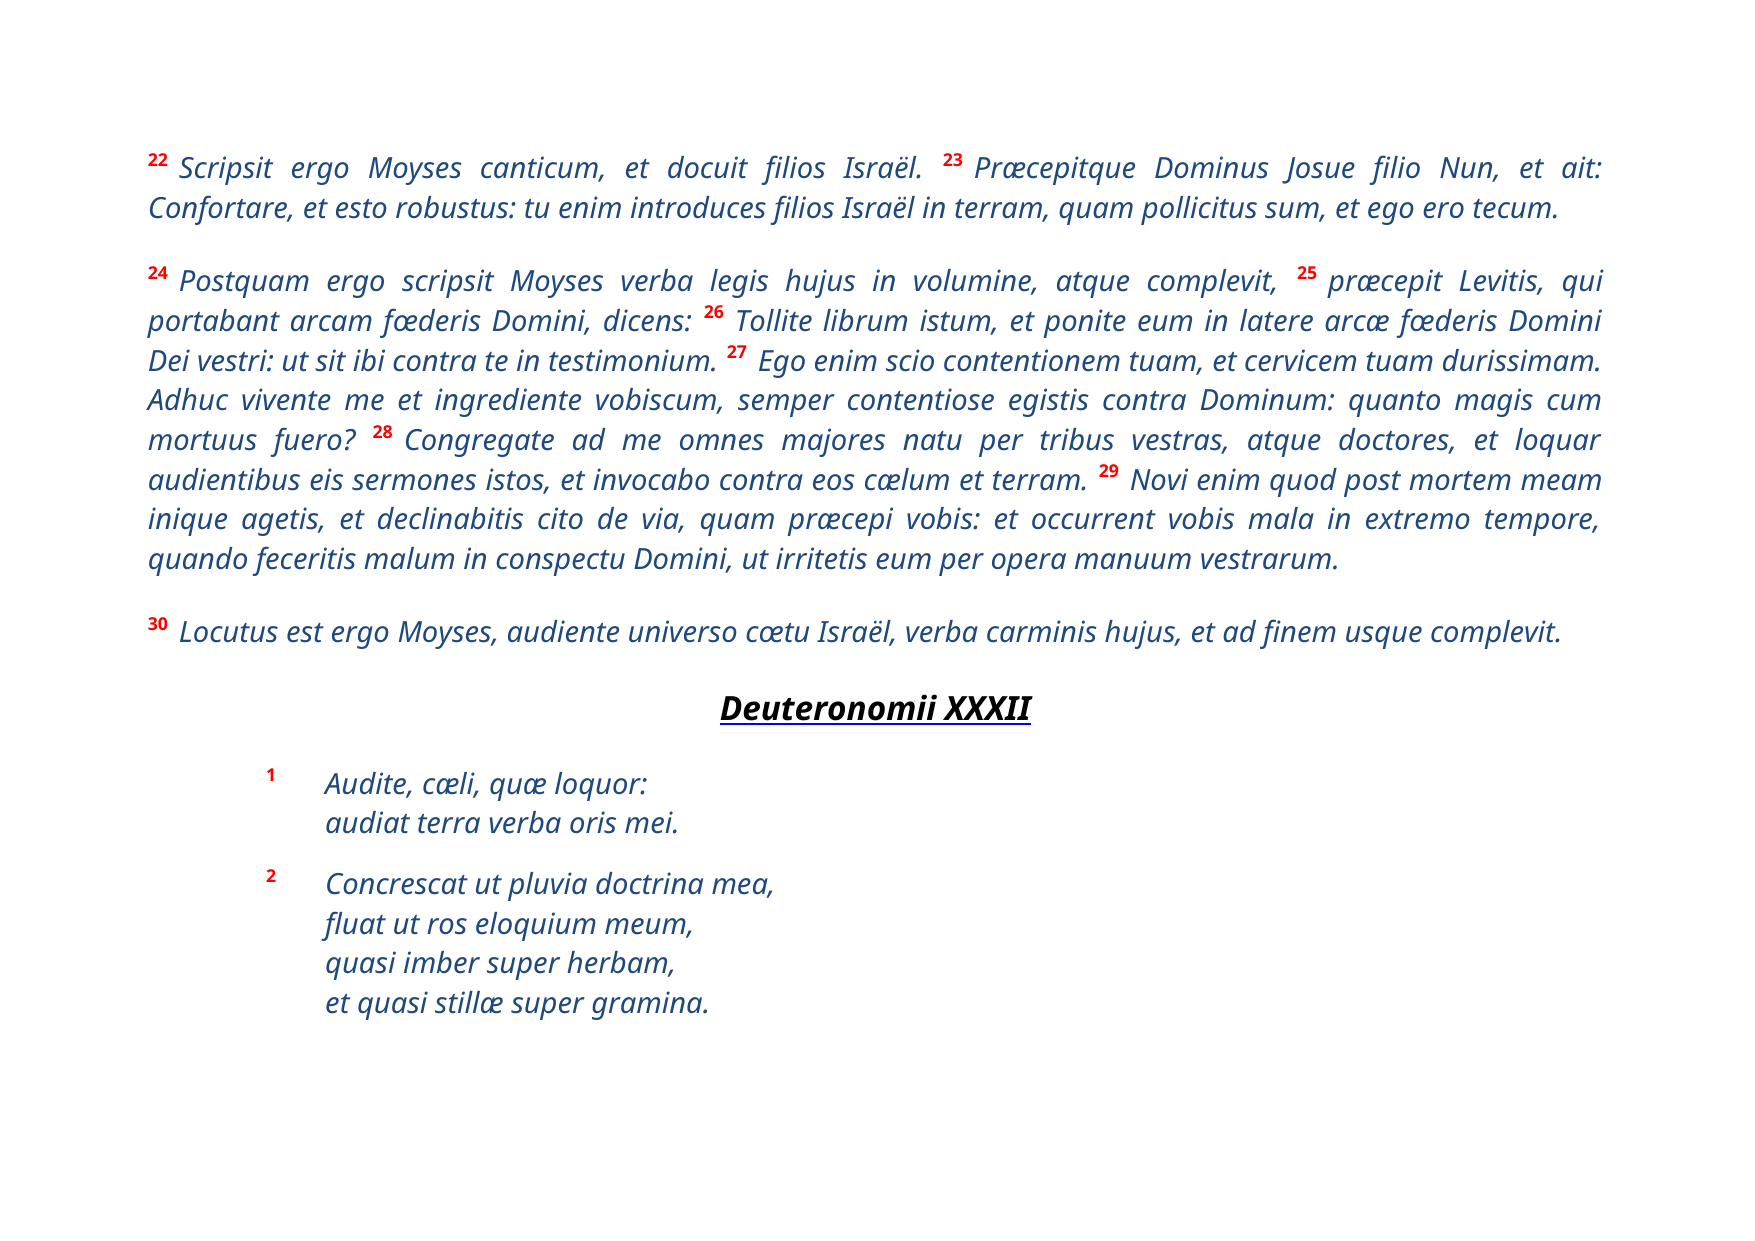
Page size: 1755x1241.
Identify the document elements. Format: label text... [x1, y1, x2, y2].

text Deuteronomii XXXII [148, 684, 1606, 730]
text 24 Postquam ergo scripsit Moyses verba legis hujus in volumine, atque complevit, 25 præcepit Levitis, qui portabant arcam fœderis Domini, dicens: 26 Tollite librum istum, et ponite eum in latere arcæ fœderis Domini Dei vestri: ut sit ibi contra te in testimonium. 27 Ego enim scio contentionem tuam, et cervicem tuam durissimam. Adhuc vivente me et ingrediente vobiscum, semper contentiose egistis contra Dominum: quanto magis cum mortuus fuero? 28 Congregate ad me omnes majores natu per tribus vestras, atque doctores, et loquar audientibus eis sermones istos, et invocabo contra eos cælum et terram. 29 Novi enim quod post mortem meam inique agetis, et declinabitis cito de via, quam præcepi vobis: et occurrent vobis mala in extremo tempore, quando feceritis malum in conspectu Domini, ut irritetis eum per opera manuum vestrarum. [148, 260, 1606, 578]
text 2 Concrescat ut pluvia doctrina mea, fluat ut ros eloquium meum, quasi imber super herbam, et quasi stillæ super gramina. [266, 863, 1488, 1022]
text 1 Audite, cæli, quæ loquor: audiat terra verba oris mei. [266, 763, 1488, 842]
text 30 Locutus est ergo Moyses, audiente universo cœtu Israël, verba carminis hujus, et ad finem usque complevit. [148, 611, 1606, 651]
text 22 Scripsit ergo Moyses canticum, et docuit filios Israël. 23 Præcepitque Dominus Josue filio Nun, et ait: Confortare, et esto robustus: tu enim introduces filios Israël in terram, quam pollicitus sum, et ego ero tecum. [148, 148, 1606, 227]
